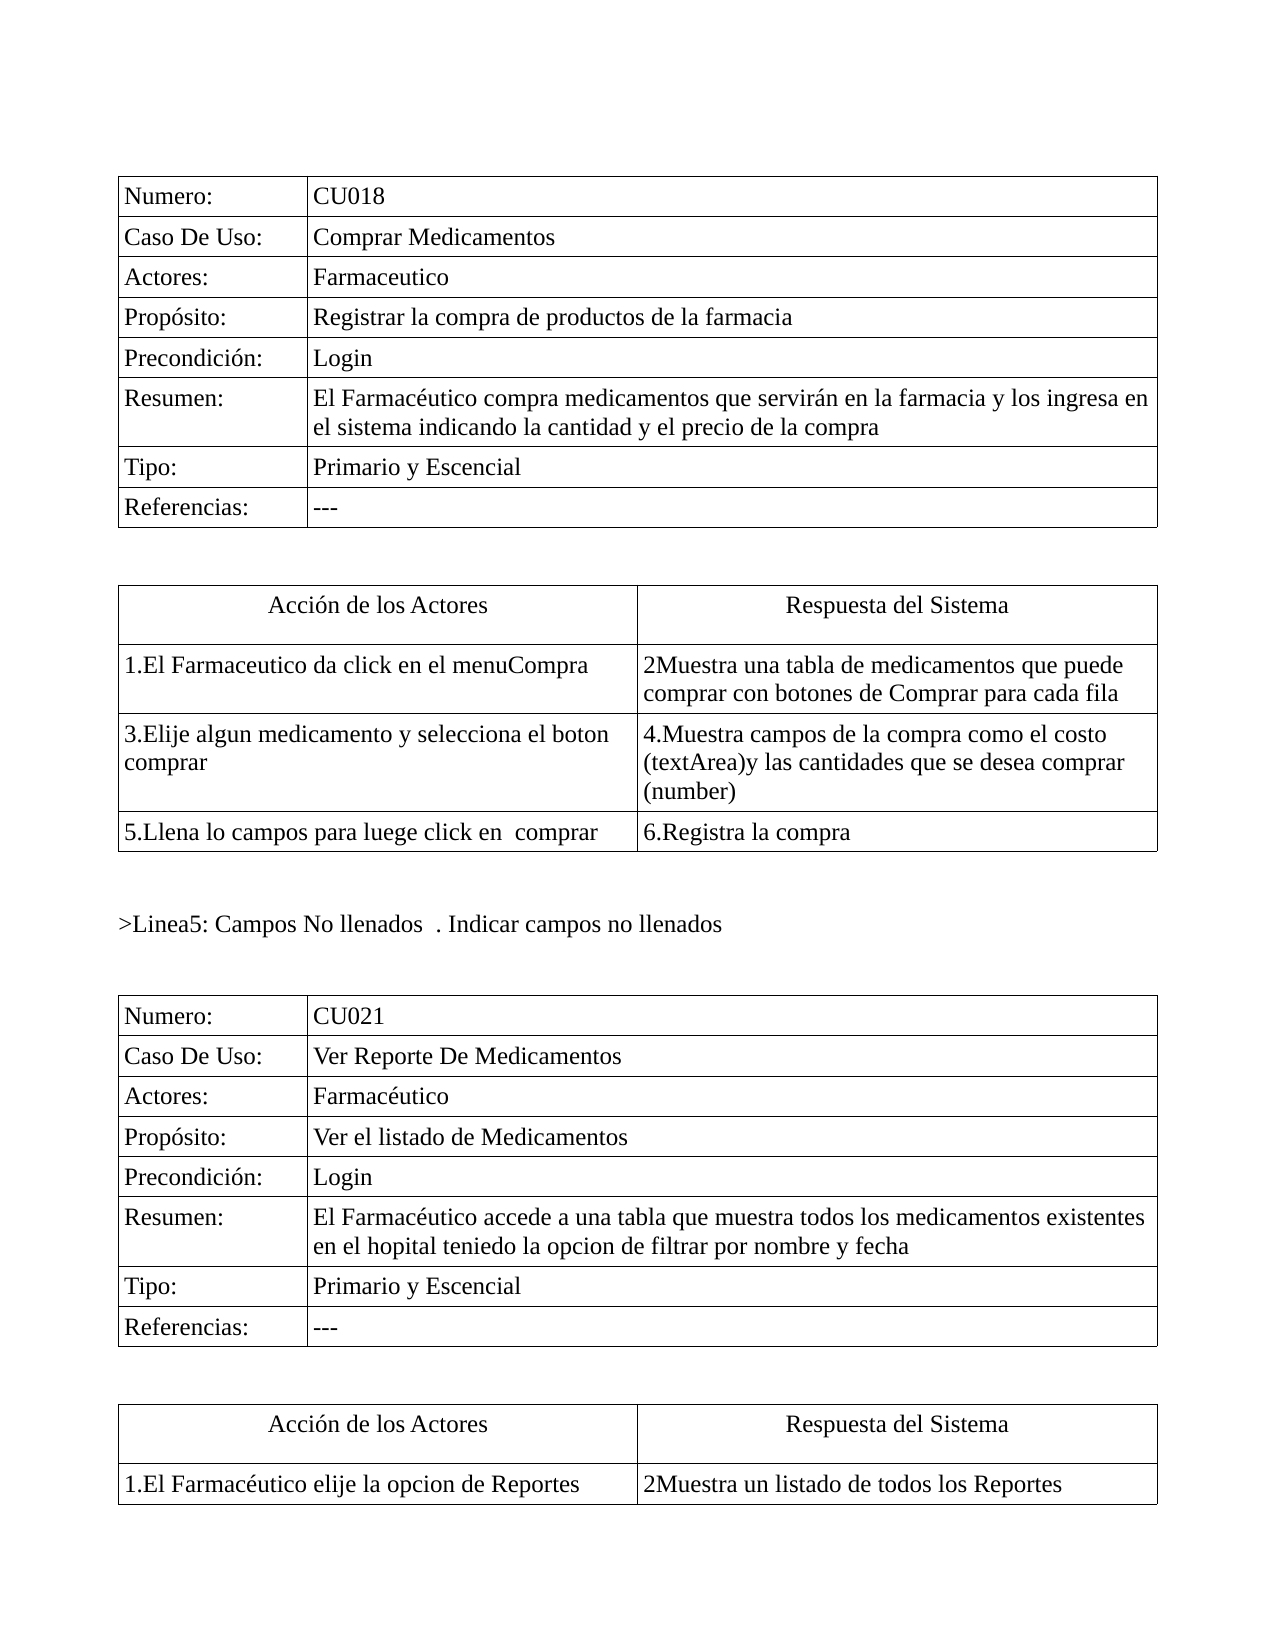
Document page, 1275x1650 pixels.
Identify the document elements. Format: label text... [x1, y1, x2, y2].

table_cell Caso De Uso: [119, 1036, 307, 1076]
table_cell 4.Muestra campos de la compra como el costo (textArea)y las cantidades que se desea comprar (number) [638, 714, 1157, 811]
table_cell Precondición: [119, 1157, 307, 1196]
table_cell Resumen: [119, 378, 307, 446]
table_cell Actores: [119, 257, 307, 297]
table_cell El Farmacéutico accede a una tabla que muestra todos los medicamentos existentes en el hopital teniedo la opcion de filtrar por nombre y fecha [308, 1197, 1157, 1266]
table_cell Resumen: [119, 1197, 307, 1266]
table_header Respuesta del Sistema [638, 1405, 1157, 1463]
table_cell 5.Llena lo campos para luege click en comprar [119, 812, 637, 851]
table_header CU018 [308, 177, 1157, 216]
table_header Acción de los Actores [119, 586, 637, 644]
table_cell --- [308, 1307, 1157, 1346]
table_cell --- [308, 488, 1157, 527]
table_cell Tipo: [119, 447, 307, 487]
table_cell Farmacéutico [308, 1077, 1157, 1116]
table_cell Login [308, 1157, 1157, 1196]
table_cell Ver el listado de Medicamentos [308, 1117, 1157, 1156]
table_cell Login [308, 338, 1157, 377]
table_cell Tipo: [119, 1267, 307, 1306]
text >Linea5: Campos No llenados . Indicar campos no llenados­ [118, 909, 1157, 937]
table_cell Precondición: [119, 338, 307, 377]
table_cell 1.El Farmaceutico da click en el menuCompra [119, 645, 637, 713]
table_cell Referencias: [119, 488, 307, 527]
table_cell Primario y Escencial [308, 447, 1157, 487]
table_cell 3.Elije algun medicamento y selecciona el boton comprar [119, 714, 637, 811]
table_cell Ver Reporte De Medicamentos [308, 1036, 1157, 1076]
table_cell 6.Registra la compra [638, 812, 1157, 851]
table_cell Caso De Uso: [119, 217, 307, 256]
table_cell Registrar la compra de productos de la farmacia [308, 298, 1157, 337]
table_header Numero: [119, 177, 307, 216]
table_header Acción de los Actores [119, 1405, 637, 1463]
table_cell Actores: [119, 1077, 307, 1116]
table_cell Propósito: [119, 298, 307, 337]
table_cell 2Muestra un listado de todos los Reportes [638, 1464, 1157, 1503]
table_header Respuesta del Sistema [638, 586, 1157, 644]
table_header Numero: [119, 996, 307, 1035]
table_cell 2Muestra una tabla de medicamentos que puede comprar con botones de Comprar para cada fila [638, 645, 1157, 713]
table_cell Farmaceutico [308, 257, 1157, 297]
table_cell Comprar Medicamentos [308, 217, 1157, 256]
table_cell Primario y Escencial [308, 1267, 1157, 1306]
table_cell El Farmacéutico compra medicamentos que servirán en la farmacia y los ingresa en el sistema indicando la cantidad y el precio de la compra [308, 378, 1157, 446]
table_header CU021 [308, 996, 1157, 1035]
table_cell Referencias: [119, 1307, 307, 1346]
table_cell Propósito: [119, 1117, 307, 1156]
table_cell 1.El Farmacéutico elije la opcion de Reportes [119, 1464, 637, 1503]
